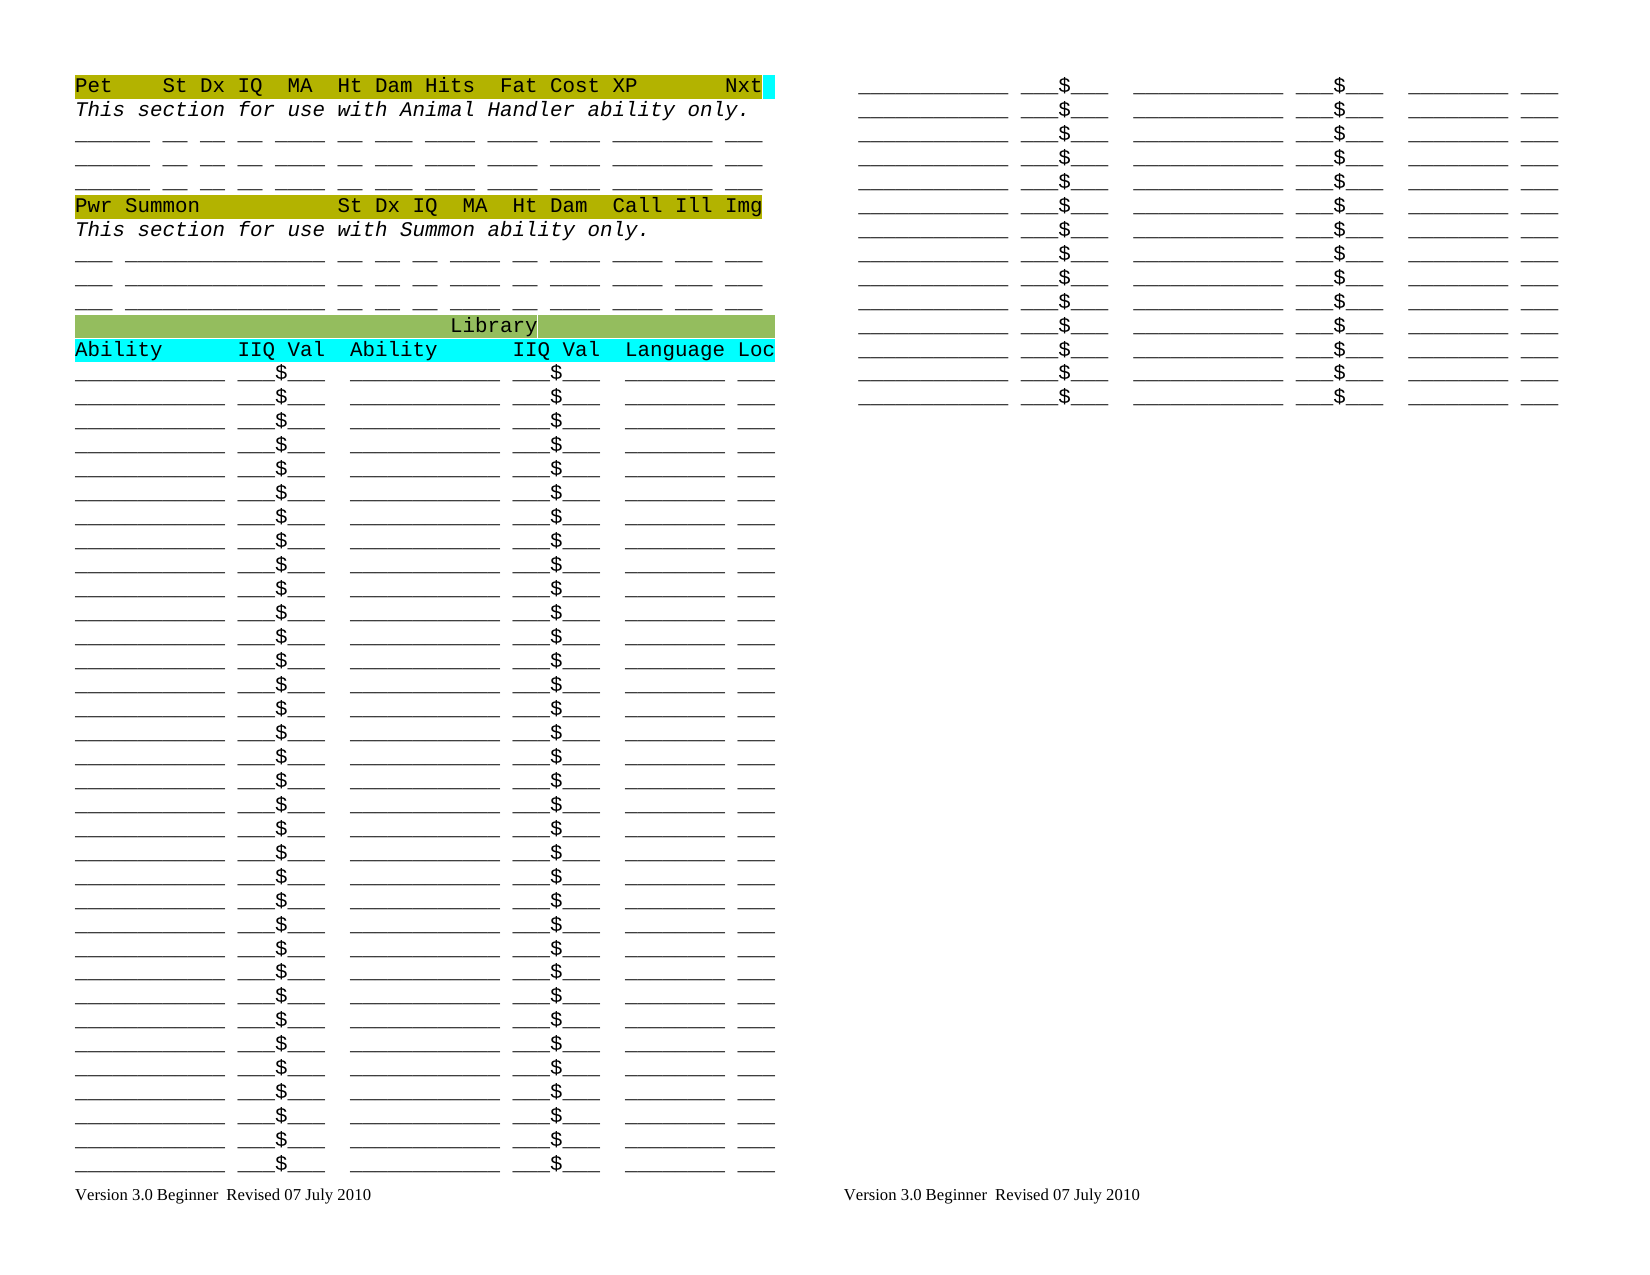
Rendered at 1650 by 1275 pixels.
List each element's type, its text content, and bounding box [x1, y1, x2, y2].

text ____________ ___$___ ____________ ___$___ ________ ___ [75, 1153, 784, 1177]
text ____________ ___$___ ____________ ___$___ ________ ___ [75, 1057, 784, 1081]
text ____________ ___$___ ____________ ___$___ ________ ___ [858, 219, 1567, 243]
text ____________ ___$___ ____________ ___$___ ________ ___ [858, 362, 1567, 386]
text This section for use with Animal Handler ability only. [75, 99, 784, 123]
text ____________ ___$___ ____________ ___$___ ________ ___ [75, 1081, 784, 1105]
text ____________ ___$___ ____________ ___$___ ________ ___ [75, 985, 784, 1009]
text ____________ ___$___ ____________ ___$___ ________ ___ [75, 770, 784, 794]
text ____________ ___$___ ____________ ___$___ ________ ___ [858, 291, 1567, 314]
text ____________ ___$___ ____________ ___$___ ________ ___ [75, 482, 784, 506]
text ____________ ___$___ ____________ ___$___ ________ ___ [75, 937, 784, 961]
text Pet St Dx IQ MA Ht Dam Hits Fat Cost XP Nxt [75, 75, 784, 99]
text ____________ ___$___ ____________ ___$___ ________ ___ [858, 75, 1567, 99]
text ___ ________________ __ __ __ ____ __ ____ ____ ___ ___ [75, 243, 784, 267]
text ____________ ___$___ ____________ ___$___ ________ ___ [858, 123, 1567, 147]
text ______ __ __ __ ____ __ ___ ____ ____ ____ ________ ___ [75, 147, 784, 171]
text ____________ ___$___ ____________ ___$___ ________ ___ [75, 842, 784, 866]
text ___ ________________ __ __ __ ____ __ ____ ____ ___ ___ [75, 267, 784, 291]
text ____________ ___$___ ____________ ___$___ ________ ___ [75, 434, 784, 458]
text ____________ ___$___ ____________ ___$___ ________ ___ [75, 722, 784, 746]
text ____________ ___$___ ____________ ___$___ ________ ___ [858, 267, 1567, 291]
text Library [75, 314, 784, 338]
text ____________ ___$___ ____________ ___$___ ________ ___ [75, 626, 784, 650]
text ____________ ___$___ ____________ ___$___ ________ ___ [75, 913, 784, 937]
text ____________ ___$___ ____________ ___$___ ________ ___ [75, 506, 784, 530]
text ___ ________________ __ __ __ ____ __ ____ ____ ___ ___ [75, 291, 784, 314]
text ____________ ___$___ ____________ ___$___ ________ ___ [75, 866, 784, 889]
text ____________ ___$___ ____________ ___$___ ________ ___ [858, 147, 1567, 171]
text ____________ ___$___ ____________ ___$___ ________ ___ [75, 746, 784, 770]
text ____________ ___$___ ____________ ___$___ ________ ___ [75, 1105, 784, 1129]
text ____________ ___$___ ____________ ___$___ ________ ___ [858, 338, 1567, 362]
text Ability IIQ Val Ability IIQ Val Language Loc [75, 338, 784, 362]
text ____________ ___$___ ____________ ___$___ ________ ___ [75, 602, 784, 626]
text ____________ ___$___ ____________ ___$___ ________ ___ [858, 386, 1567, 410]
text ____________ ___$___ ____________ ___$___ ________ ___ [858, 99, 1567, 123]
text Pwr Summon St Dx IQ MA Ht Dam Call Ill Img [75, 195, 784, 219]
text ____________ ___$___ ____________ ___$___ ________ ___ [75, 554, 784, 578]
text ____________ ___$___ ____________ ___$___ ________ ___ [75, 818, 784, 842]
text ____________ ___$___ ____________ ___$___ ________ ___ [75, 458, 784, 482]
text ____________ ___$___ ____________ ___$___ ________ ___ [75, 674, 784, 698]
text ____________ ___$___ ____________ ___$___ ________ ___ [75, 794, 784, 818]
text ____________ ___$___ ____________ ___$___ ________ ___ [75, 961, 784, 985]
text ____________ ___$___ ____________ ___$___ ________ ___ [75, 1129, 784, 1153]
text ____________ ___$___ ____________ ___$___ ________ ___ [75, 386, 784, 410]
text ____________ ___$___ ____________ ___$___ ________ ___ [75, 410, 784, 434]
text ______ __ __ __ ____ __ ___ ____ ____ ____ ________ ___ [75, 123, 784, 147]
text ____________ ___$___ ____________ ___$___ ________ ___ [75, 889, 784, 913]
text This section for use with Summon ability only. [75, 219, 784, 243]
text ____________ ___$___ ____________ ___$___ ________ ___ [75, 1009, 784, 1033]
text ____________ ___$___ ____________ ___$___ ________ ___ [858, 314, 1567, 338]
text ____________ ___$___ ____________ ___$___ ________ ___ [858, 171, 1567, 195]
text ______ __ __ __ ____ __ ___ ____ ____ ____ ________ ___ [75, 171, 784, 195]
text ____________ ___$___ ____________ ___$___ ________ ___ [858, 195, 1567, 219]
text ____________ ___$___ ____________ ___$___ ________ ___ [75, 530, 784, 554]
text ____________ ___$___ ____________ ___$___ ________ ___ [858, 243, 1567, 267]
text ____________ ___$___ ____________ ___$___ ________ ___ [75, 1033, 784, 1057]
text ____________ ___$___ ____________ ___$___ ________ ___ [75, 362, 784, 386]
text ____________ ___$___ ____________ ___$___ ________ ___ [75, 698, 784, 722]
text ____________ ___$___ ____________ ___$___ ________ ___ [75, 578, 784, 602]
text ____________ ___$___ ____________ ___$___ ________ ___ [75, 650, 784, 674]
